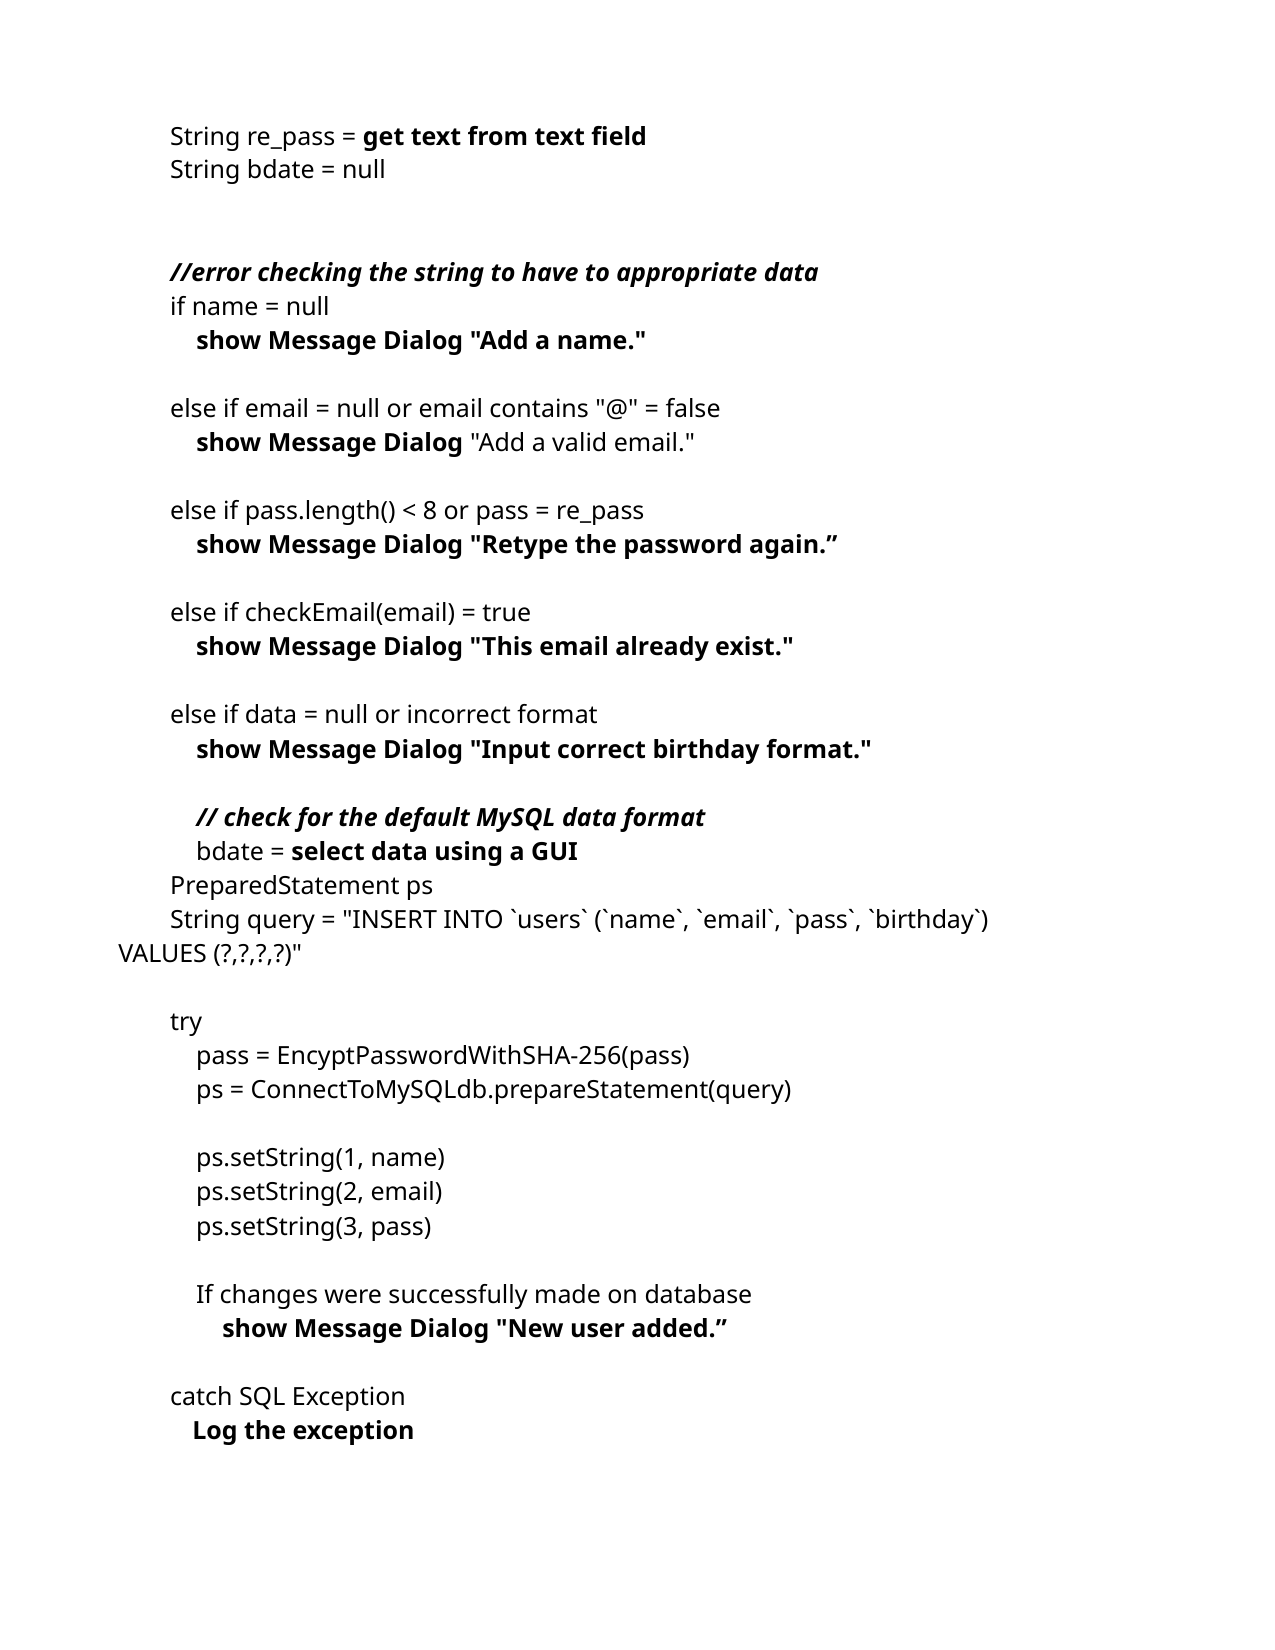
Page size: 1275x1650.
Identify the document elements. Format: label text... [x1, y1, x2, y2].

text if name = null [118, 288, 1157, 322]
text else if pass.length() < 8 or pass = re_pass [118, 493, 1157, 527]
text If changes were successfully made on database [118, 1276, 1157, 1310]
text show Message Dialog "New user added.” [118, 1310, 1157, 1344]
text else if email = null or email contains "@" = false [118, 391, 1157, 425]
text ps = ConnectToMySQLdb.prepareStatement(query) [118, 1072, 1157, 1106]
text show Message Dialog "Input correct birthday format." [118, 731, 1157, 765]
text VALUES (?,?,?,?)" [118, 936, 1157, 970]
text PreparedStatement ps [118, 867, 1157, 902]
text String bdate = null [118, 152, 1157, 186]
text String query = "INSERT INTO `users` (`name`, `email`, `pass`, `birthday`) [118, 902, 1157, 936]
text ps.setString(2, email) [118, 1174, 1157, 1208]
text show Message Dialog "This email already exist." [118, 629, 1157, 663]
text ps.setString(1, name) [118, 1140, 1157, 1174]
text catch SQL Exception [118, 1378, 1157, 1412]
text pass = EncyptPasswordWithSHA-256(pass) [118, 1038, 1157, 1072]
text String re_pass = get text from text field [118, 118, 1157, 152]
text show Message Dialog "Retype the password again.” [118, 527, 1157, 561]
text bdate = select data using a GUI [118, 833, 1157, 867]
text else if data = null or incorrect format [118, 697, 1157, 731]
text ps.setString(3, pass) [118, 1208, 1157, 1242]
text //error checking the string to have to appropriate data [118, 254, 1157, 288]
text Log the exception [118, 1412, 1157, 1447]
text show Message Dialog "Add a name." [118, 322, 1157, 357]
text show Message Dialog "Add a valid email." [118, 425, 1157, 459]
text try [118, 1004, 1157, 1038]
text // check for the default MySQL data format [118, 799, 1157, 833]
text else if checkEmail(email) = true [118, 595, 1157, 629]
